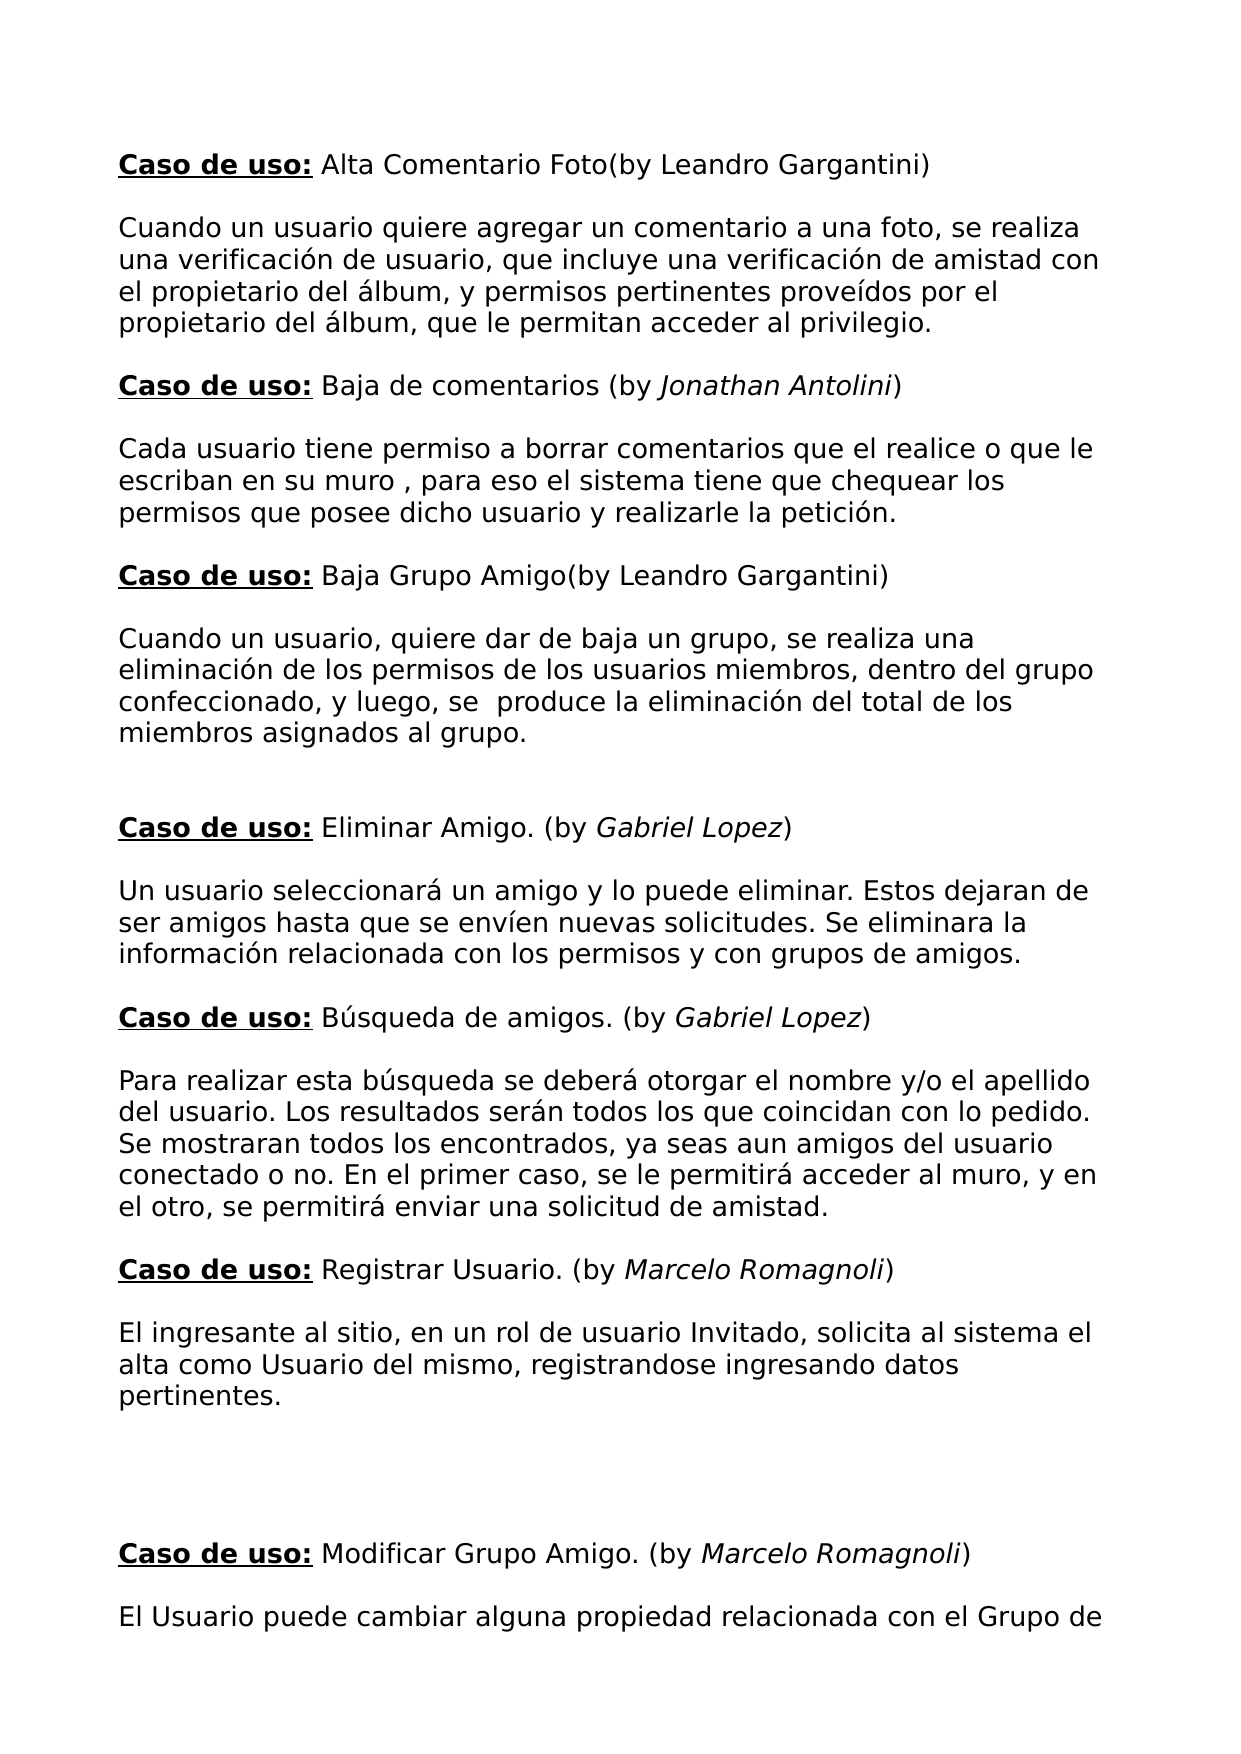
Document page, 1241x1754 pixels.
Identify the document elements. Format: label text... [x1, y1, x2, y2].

text Cada usuario tiene permiso a borrar comentarios que el realice o que le escriban en su muro , para eso el sistema tiene que chequear los permisos que posee dicho usuario y realizarle la petición. [118, 434, 1122, 528]
text Para realizar esta búsqueda se deberá otorgar el nombre y/o el apellido del usuario. Los resultados serán todos los que coincidan con lo pedido. Se mostraran todos los encontrados, ya seas aun amigos del usuario conectado o no. En el primer caso, se le permitirá acceder al muro, y en el otro, se permitirá enviar una solicitud de amistad. [118, 1065, 1122, 1223]
text Caso de uso: Baja Grupo Amigo(by Leandro Gargantini) [118, 560, 1122, 592]
text Un usuario seleccionará un amigo y lo puede eliminar. Estos dejaran de ser amigos hasta que se envíen nuevas solicitudes. Se eliminara la información relacionada con los permisos y con grupos de amigos. [118, 876, 1122, 970]
text Caso de uso: Modificar Grupo Amigo. (by Marcelo Romagnoli) [118, 1538, 1122, 1570]
text El ingresante al sitio, en un rol de usuario Invitado, solicita al sistema el alta como Usuario del mismo, registrandose ingresando datos pertinentes. [118, 1317, 1122, 1412]
text Cuando un usuario quiere agregar un comentario a una foto, se realiza una verificación de usuario, que incluye una verificación de amistad con el propietario del álbum, y permisos pertinentes proveídos por el propietario del álbum, que le permitan acceder al privilegio. [118, 213, 1122, 339]
text Cuando un usuario, quiere dar de baja un grupo, se realiza una eliminación de los permisos de los usuarios miembros, dentro del grupo confeccionado, y luego, se produce la eliminación del total de los miembros asignados al grupo. [118, 623, 1122, 749]
text Caso de uso: Alta Comentario Foto(by Leandro Gargantini) [118, 150, 1122, 181]
text El Usuario puede cambiar alguna propiedad relacionada con el Grupo de [118, 1602, 1122, 1633]
text Caso de uso: Baja de comentarios (by Jonathan Antolini) [118, 371, 1122, 402]
text Caso de uso: Eliminar Amigo. (by Gabriel Lopez) [118, 812, 1122, 844]
text Caso de uso: Búsqueda de amigos. (by Gabriel Lopez) [118, 1002, 1122, 1033]
text Caso de uso: Registrar Usuario. (by Marcelo Romagnoli) [118, 1254, 1122, 1286]
